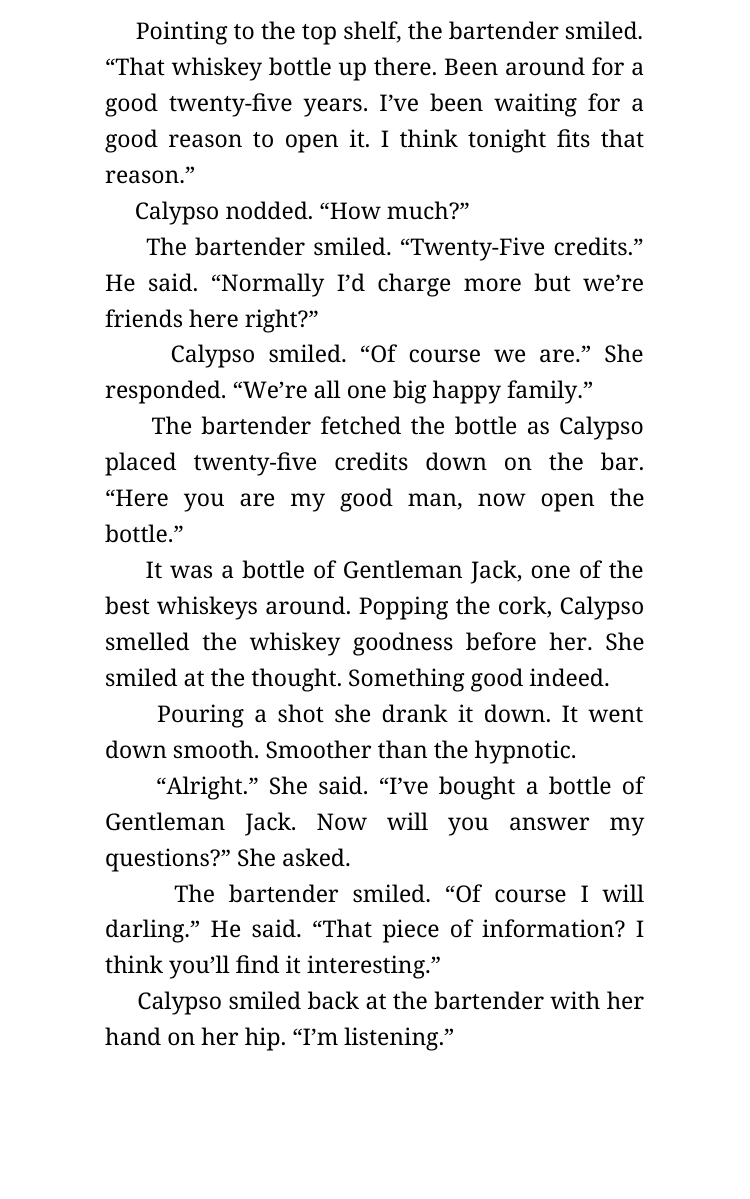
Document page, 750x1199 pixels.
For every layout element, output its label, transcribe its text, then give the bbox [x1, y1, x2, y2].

text The bartender smiled. “Twenty-Five credits.” He said. “Normally I’d charge more but we’re friends here right?” [105, 231, 645, 334]
text Calypso smiled. “Of course we are.” She responded. “We’re all one big happy family.” [105, 338, 645, 406]
text The bartender fetched the bottle as Calypso placed twenty-five credits down on the bar. “Here you are my good man, now open the bottle.” [105, 410, 645, 549]
text The bartender smiled. “Of course I will darling.” He said. “That piece of information? I think you’ll find it interesting.” [105, 877, 645, 981]
text Pouring a shot she drank it down. It went down smooth. Smoother than the hypnotic. [105, 698, 645, 765]
text “Alright.” She said. “I’ve bought a bottle of Gentleman Jack. Now will you answer my questions?” She asked. [105, 770, 645, 873]
text Calypso smiled back at the bartender with her hand on her hip. “I’m listening.” [105, 985, 645, 1052]
text It was a bottle of Gentleman Jack, one of the best whiskeys around. Popping the cork, Calypso smelled the whiskey goodness before her. She smiled at the thought. Something good indeed. [105, 554, 645, 693]
text Pointing to the top shelf, the bartender smiled. “That whiskey bottle up there. Been around for a good twenty-five years. I’ve been waiting for a good reason to open it. I think tonight fits that reason.” [105, 15, 645, 190]
text Calypso nodded. “How much?” [105, 195, 645, 226]
